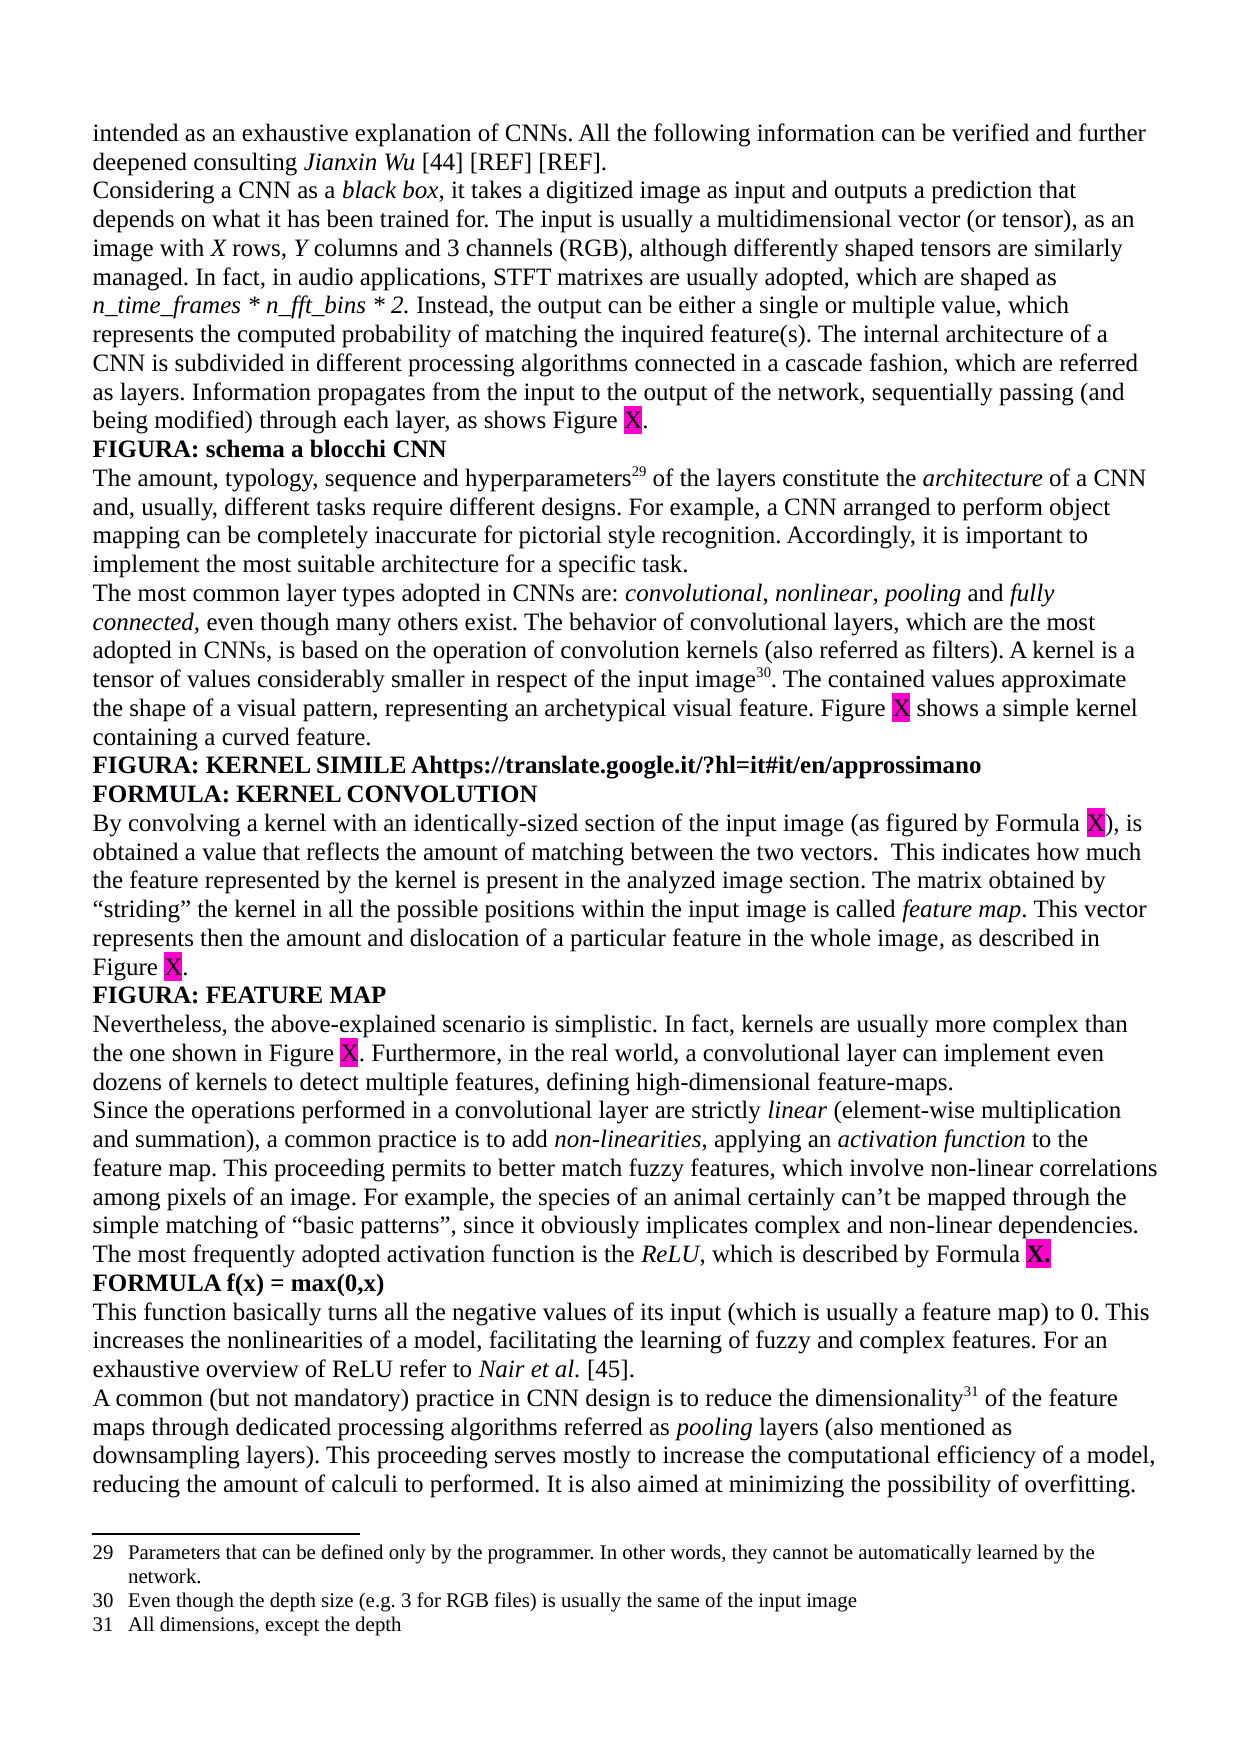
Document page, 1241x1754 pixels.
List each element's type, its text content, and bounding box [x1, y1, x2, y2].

text A common (but not mandatory) practice in CNN design is to reduce the dimensionality of the feature maps through dedicated processing algorithms referred as pooling layers (also mentioned as downsampling layers). This proceeding serves mostly to increase the computational efficiency of a model, reducing the amount of calculi to performed. It is also aimed at minimizing the possibility of overfitting. [92, 1383, 1160, 1498]
text Considering a CNN as a black box, it takes a digitized image as input and outputs a prediction that depends on what it has been trained for. The input is usually a multidimensional vector (or tensor), as an image with X rows, Y columns and 3 channels (RGB), although differently shaped tensors are similarly managed. In fact, in audio applications, STFT matrixes are usually adopted, which are shaped as n_time_frames * n_fft_bins * 2. Instead, the output can be either a single or multiple value, which represents the computed probability of matching the inquired feature(s). The internal architecture of a CNN is subdivided in different processing algorithms connected in a cascade fashion, which are referred as layers. Information propagates from the input to the output of the network, sequentially passing (and being modified) through each layer, as shows Figure X. [92, 176, 1160, 434]
text FIGURA: KERNEL SIMILE Ahttps://translate.google.it/?hl=it#it/en/approssimano [92, 751, 1160, 779]
text Even though the depth size (e.g. 3 for RGB files) is usually the same of the input image [92, 1588, 1160, 1612]
text Since the operations performed in a convolutional layer are strictly linear (element-wise multiplication and summation), a common practice is to add non-linearities, applying an activation function to the feature map. This proceeding permits to better match fuzzy features, which involve non-linear correlations among pixels of an image. For example, the species of an animal certainly can’t be mapped through the simple matching of “basic patterns”, since it obviously implicates complex and non-linear dependencies. The most frequently adopted activation function is the ReLU, which is described by Formula X. [92, 1096, 1160, 1268]
text Parameters that can be defined only by the programmer. In other words, they cannot be automatically learned by the network. [92, 1539, 1160, 1588]
text FORMULA f(x) = max(0,x) [92, 1268, 1160, 1297]
text intended as an exhaustive explanation of CNNs. All the following information can be verified and further deepened consulting Jianxin Wu [44] [REF] [REF]. [92, 118, 1160, 176]
text Nevertheless, the above-explained scenario is simplistic. In fact, kernels are usually more complex than the one shown in Figure X. Furthermore, in the real world, a convolutional layer can implement even dozens of kernels to detect multiple features, defining high-dimensional feature-maps. [92, 1009, 1160, 1096]
text FIGURA: FEATURE MAP [92, 981, 1160, 1009]
text FIGURA: schema a blocchi CNN [92, 434, 1160, 463]
text FORMULA: KERNEL CONVOLUTION [92, 779, 1160, 808]
text This function basically turns all the negative values of its input (which is usually a feature map) to 0. This increases the nonlinearities of a model, facilitating the learning of fuzzy and complex features. For an exhaustive overview of ReLU refer to Nair et al. [45]. [92, 1297, 1160, 1383]
text By convolving a kernel with an identically-sized section of the input image (as figured by Formula X), is obtained a value that reflects the amount of matching between the two vectors. This indicates how much the feature represented by the kernel is present in the analyzed image section. The matrix obtained by “striding” the kernel in all the possible positions within the input image is called feature map. This vector represents then the amount and dislocation of a particular feature in the whole image, as described in Figure X. [92, 808, 1160, 981]
text All dimensions, except the depth [92, 1612, 1160, 1636]
text The most common layer types adopted in CNNs are: convolutional, nonlinear, pooling and fully connected, even though many others exist. The behavior of convolutional layers, which are the most adopted in CNNs, is based on the operation of convolution kernels (also referred as filters). A kernel is a tensor of values considerably smaller in respect of the input image. The contained values approximate the shape of a visual pattern, representing an archetypical visual feature. Figure X shows a simple kernel containing a curved feature. [92, 578, 1160, 751]
text The amount, typology, sequence and hyperparameters of the layers constitute the architecture of a CNN and, usually, different tasks require different designs. For example, a CNN arranged to perform object mapping can be completely inaccurate for pictorial style recognition. Accordingly, it is important to implement the most suitable architecture for a specific task. [92, 463, 1160, 578]
